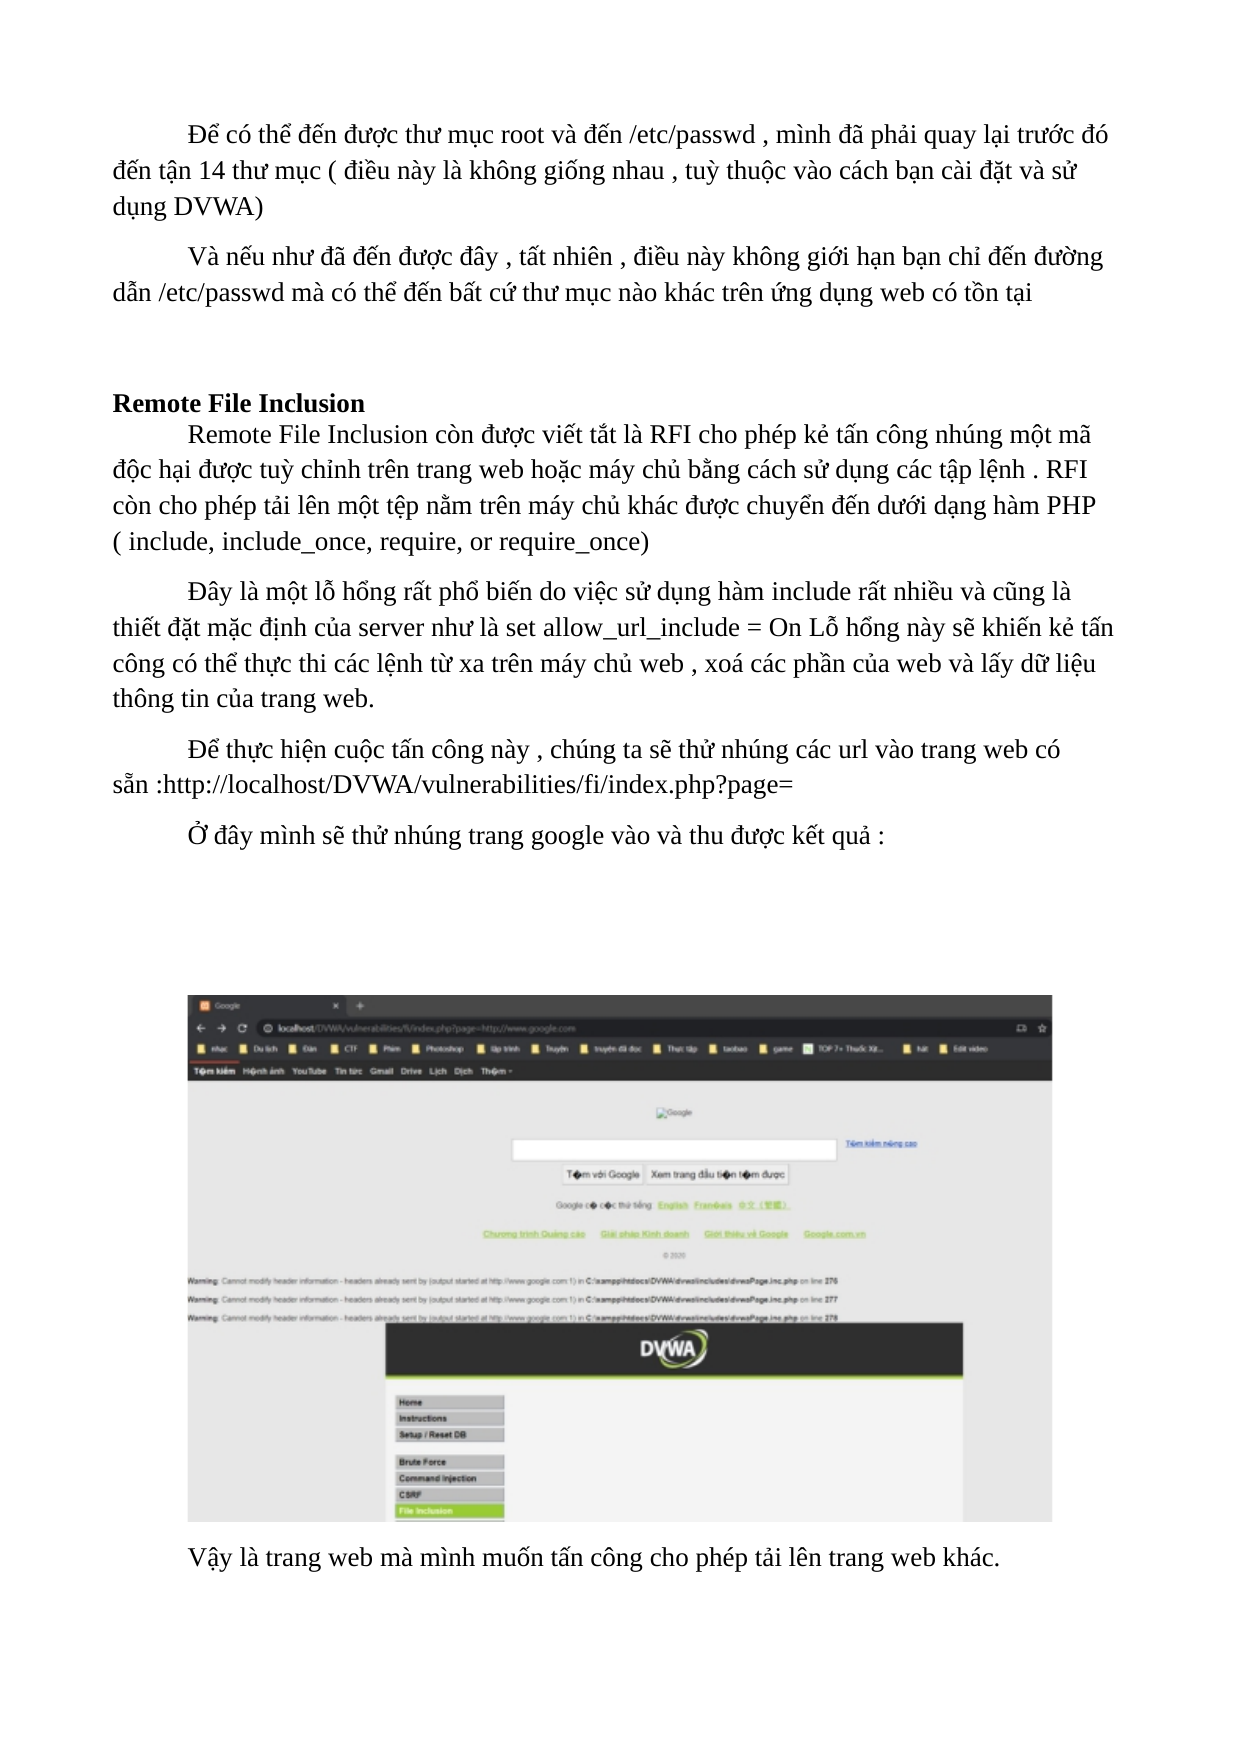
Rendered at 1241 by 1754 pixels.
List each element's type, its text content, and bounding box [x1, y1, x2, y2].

text Để có thể đến được thư mục root và đến /etc/passwd , mình đã phải quay lại trước đó đến tận 14 thư mục ( điều này là không giống nhau , tuỳ thuộc vào cách bạn cài đặt và sử dụng DVWA) [112, 118, 1122, 221]
text Và nếu như đã đến được đây , tất nhiên , điều này không giới hạn bạn chỉ đến đường dẫn /etc/passwd mà có thể đến bất cứ thư mục nào khác trên ứng dụng web có tồn tại [112, 240, 1122, 307]
text Để thực hiện cuộc tấn công này , chúng ta sẽ thử nhúng các url vào trang web có sẵn :http://localhost/DVWA/vulnerabilities/fi/index.php?page= [112, 733, 1122, 800]
text Đây là một lỗ hổng rất phổ biến do việc sử dụng hàm include rất nhiều và cũng là thiết đặt mặc định của server như là set allow_url_include = On Lỗ hổng này sẽ khiến kẻ tấn công có thể thực thi các lệnh từ xa trên máy chủ web , xoá các phần của web và lấy dữ liệu thông tin của trang web. [112, 575, 1122, 714]
text Ở đây mình sẽ thử nhúng trang google vào và thu được kết quả : [112, 819, 1122, 850]
text Vậy là trang web mà mình muốn tấn công cho phép tải lên trang web khác. [112, 1541, 1122, 1572]
text Remote File Inclusion còn được viết tắt là RFI cho phép kẻ tấn công nhúng một mã độc hại được tuỳ chỉnh trên trang web hoặc máy chủ bằng cách sử dụng các tập lệnh . RFI còn cho phép tải lên một tệp nằm trên máy chủ khác được chuyển đến dưới dạng hàm PHP ( include, include_once, require, or require_once) [112, 418, 1122, 556]
subtitle Remote File Inclusion [112, 387, 1122, 418]
